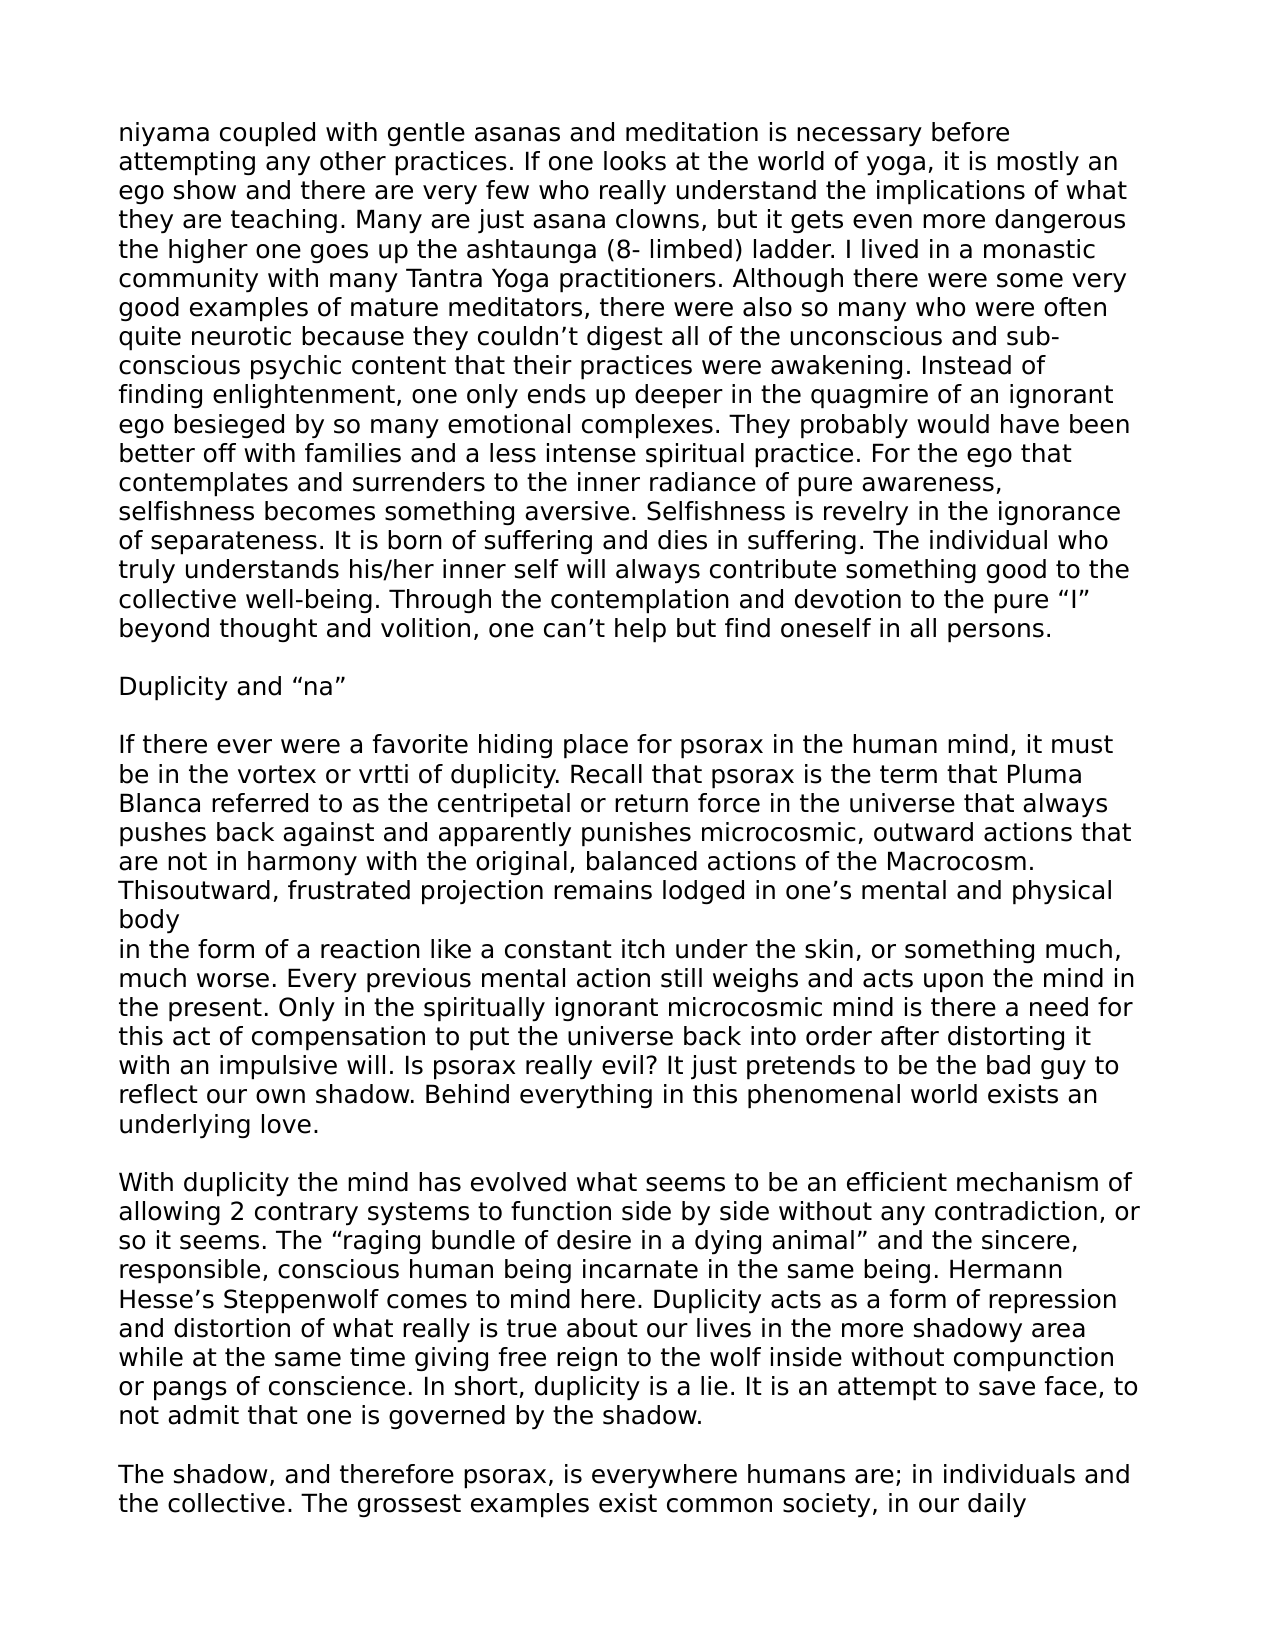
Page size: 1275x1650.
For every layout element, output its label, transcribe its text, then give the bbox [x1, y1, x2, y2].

text quite neurotic because they couldn’t digest all of the unconscious and sub- [118, 322, 1157, 351]
text the higher one goes up the ashtaunga (8- limbed) ladder. I lived in a monastic [118, 235, 1157, 264]
text conscious psychic content that their practices were awakening. Instead of [118, 351, 1157, 381]
text so it seems. The “raging bundle of desire in a dying animal” and the sincere, [118, 1226, 1157, 1256]
text the collective. The grossest examples exist common society, in our daily [118, 1489, 1157, 1518]
text the present. Only in the spiritually ignorant microcosmic mind is there a need for [118, 993, 1157, 1022]
text ego show and there are very few who really understand the implications of what [118, 176, 1157, 206]
text collective well-being. Through the contemplation and devotion to the pure “I” [118, 585, 1157, 614]
text and distortion of what really is true about our lives in the more shadowy area [118, 1314, 1157, 1343]
text Hesse’s Steppenwolf comes to mind here. Duplicity acts as a form of repression [118, 1285, 1157, 1314]
text much worse. Every previous mental action still weighs and acts upon the mind in [118, 964, 1157, 993]
text responsible, conscious human being incarnate in the same being. Hermann [118, 1256, 1157, 1285]
text community with many Tantra Yoga practitioners. Although there were some very [118, 264, 1157, 293]
text niyama coupled with gentle asanas and meditation is necessary before [118, 118, 1157, 147]
text Duplicity and “na” [118, 672, 1157, 701]
text not admit that one is governed by the shadow. [118, 1401, 1157, 1431]
text With duplicity the mind has evolved what seems to be an efficient mechanism of [118, 1168, 1157, 1197]
text or pangs of conscience. In short, duplicity is a lie. It is an attempt to save face, to [118, 1372, 1157, 1401]
text with an impulsive will. Is psorax really evil? It just pretends to be the bad guy to [118, 1051, 1157, 1081]
text they are teaching. Many are just asana clowns, but it gets even more dangerous [118, 206, 1157, 235]
text finding enlightenment, one only ends up deeper in the quagmire of an ignorant [118, 381, 1157, 410]
text better off with families and a less intense spiritual practice. For the ego that [118, 439, 1157, 468]
text beyond thought and volition, one can’t help but find oneself in all persons. [118, 614, 1157, 643]
text this act of compensation to put the universe back into order after distorting it [118, 1022, 1157, 1051]
text allowing 2 contrary systems to function side by side without any contradiction, or [118, 1197, 1157, 1226]
text are not in harmony with the original, balanced actions of the Macrocosm. Thisoutward, frustrated projection remains lodged in one’s mental and physical body [118, 847, 1157, 935]
text contemplates and surrenders to the inner radiance of pure awareness, [118, 468, 1157, 497]
text The shadow, and therefore psorax, is everywhere humans are; in individuals and [118, 1460, 1157, 1489]
text reflect our own shadow. Behind everything in this phenomenal world exists an [118, 1081, 1157, 1110]
text truly understands his/her inner self will always contribute something good to the [118, 556, 1157, 585]
text If there ever were a favorite hiding place for psorax in the human mind, it must [118, 731, 1157, 760]
text be in the vortex or vrtti of duplicity. Recall that psorax is the term that Pluma [118, 760, 1157, 789]
text Blanca referred to as the centripetal or return force in the universe that always [118, 789, 1157, 818]
text in the form of a reaction like a constant itch under the skin, or something much, [118, 935, 1157, 964]
text pushes back against and apparently punishes microcosmic, outward actions that [118, 818, 1157, 847]
text good examples of mature meditators, there were also so many who were often [118, 293, 1157, 322]
text attempting any other practices. If one looks at the world of yoga, it is mostly an [118, 147, 1157, 176]
text selfishness becomes something aversive. Selfishness is revelry in the ignorance [118, 497, 1157, 526]
text of separateness. It is born of suffering and dies in suffering. The individual who [118, 526, 1157, 556]
text underlying love. [118, 1110, 1157, 1139]
text ego besieged by so many emotional complexes. They probably would have been [118, 410, 1157, 439]
text while at the same time giving free reign to the wolf inside without compunction [118, 1343, 1157, 1372]
